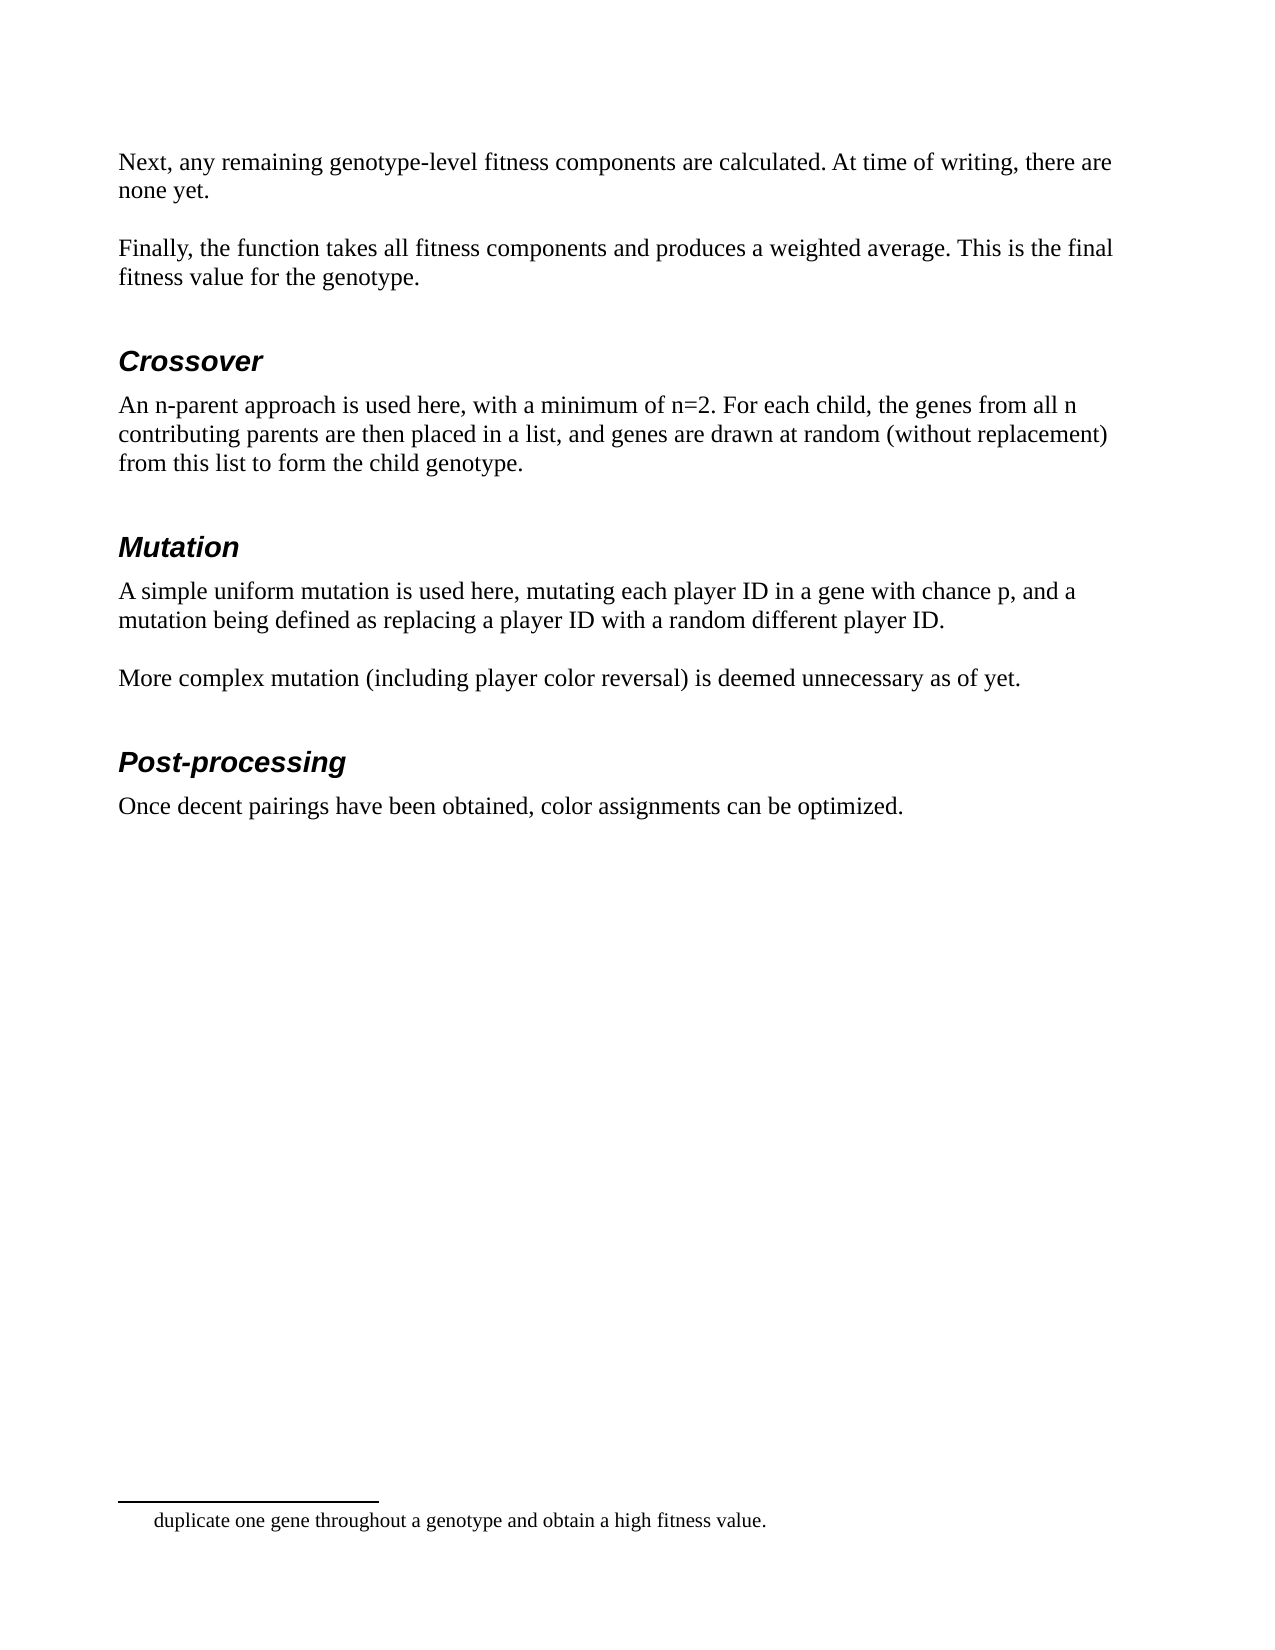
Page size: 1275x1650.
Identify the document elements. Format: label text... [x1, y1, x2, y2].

subtitle Mutation [118, 530, 1157, 564]
text A simple uniform mutation is used here, mutating each player ID in a gene with chance p, and a mutation being defined as replacing a player ID with a random different player ID. [118, 576, 1157, 634]
text An n-parent approach is used here, with a minimum of n=2. For each child, the genes from all n contributing parents are then placed in a list, and genes are drawn at random (without replacement) from this list to form the child genotype. [118, 390, 1157, 477]
subtitle Post-processing [118, 745, 1157, 779]
text Once decent pairings have been obtained, color assignments can be optimized. [118, 791, 1157, 820]
text duplicate one gene throughout a genotype and obtain a high fitness value. [118, 1508, 1157, 1532]
text More complex mutation (including player color reversal) is deemed unnecessary as of yet. [118, 663, 1157, 691]
text Next, any remaining genotype-level fitness components are calculated. At time of writing, there are none yet. [118, 147, 1157, 204]
text Finally, the function takes all fitness components and produces a weighted average. This is the final fitness value for the genotype. [118, 233, 1157, 291]
subtitle Crossover [118, 344, 1157, 378]
